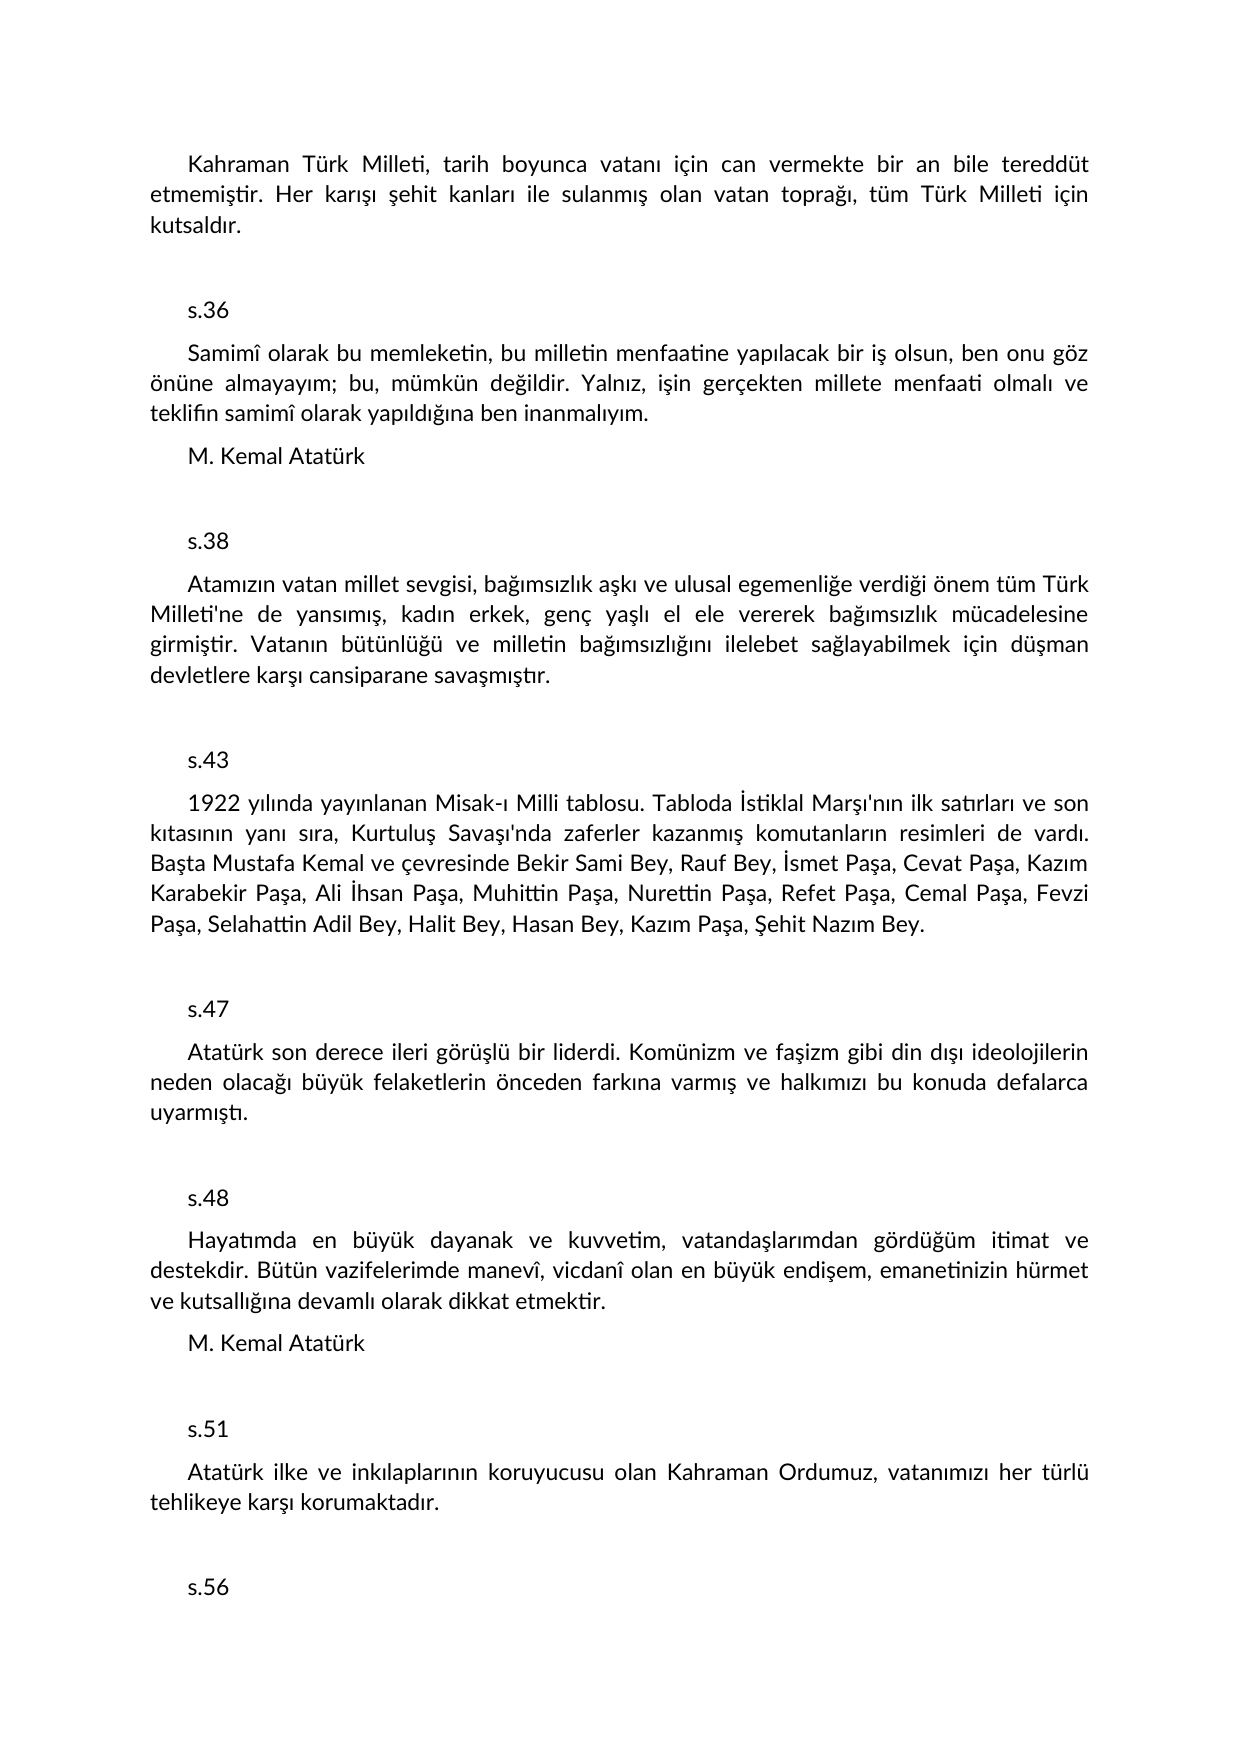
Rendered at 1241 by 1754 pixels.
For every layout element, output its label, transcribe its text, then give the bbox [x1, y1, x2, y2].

text Atatürk ilke ve inkılaplarının koruyucusu olan Kahraman Ordumuz, vatanımızı her türlü tehlikeye karşı korumaktadır. [150, 1457, 1090, 1515]
text s.36 [150, 296, 1090, 323]
text Atamızın vatan millet sevgisi, bağımsızlık aşkı ve ulusal egemenliğe verdiği önem tüm Türk Milleti'ne de yansımış, kadın erkek, genç yaşlı el ele vererek bağımsızlık mücadelesine girmiştir. Vatanın bütünlüğü ve milletin bağımsızlığını ilelebet sağlayabilmek için düşman devletlere karşı cansiparane savaşmıştır. [150, 570, 1090, 688]
text M. Kemal Atatürk [150, 442, 1090, 469]
text Samimî olarak bu memleketin, bu milletin menfaatine yapılacak bir iş olsun, ben onu göz önüne almayayım; bu, mümkün değildir. Yalnız, işin gerçekten millete menfaati olmalı ve teklifin samimî olarak yapıldığına ben inanmalıyım. [150, 338, 1090, 426]
text s.47 [150, 995, 1090, 1022]
text s.38 [150, 527, 1090, 554]
text 1922 yılında yayınlanan Misak-ı Milli tablosu. Tabloda İstiklal Marşı'nın ilk satırları ve son kıtasının yanı sıra, Kurtuluş Savaşı'nda zaferler kazanmış komutanların resimleri de vardı. Başta Mustafa Kemal ve çevresinde Bekir Sami Bey, Rauf Bey, İsmet Paşa, Cevat Paşa, Kazım Karabekir Paşa, Ali İhsan Paşa, Muhittin Paşa, Nurettin Paşa, Refet Paşa, Cemal Paşa, Fevzi Paşa, Selahattin Adil Bey, Halit Bey, Hasan Bey, Kazım Paşa, Şehit Nazım Bey. [150, 788, 1090, 937]
text Hayatımda en büyük dayanak ve kuvvetim, vatandaşlarımdan gördüğüm itimat ve destekdir. Bütün vazifelerimde manevî, vicdanî olan en büyük endişem, emanetinizin hürmet ve kutsallığına devamlı olarak dikkat etmektir. [150, 1226, 1090, 1314]
text s.48 [150, 1183, 1090, 1211]
text Atatürk son derece ileri görüşlü bir liderdi. Komünizm ve faşizm gibi din dışı ideolojilerin neden olacağı büyük felaketlerin önceden farkına varmış ve halkımızı bu konuda defalarca uyarmıştı. [150, 1037, 1090, 1125]
text s.51 [150, 1414, 1090, 1442]
text Kahraman Türk Milleti, tarih boyunca vatanı için can vermekte bir an bile tereddüt etmemiştir. Her karışı şehit kanları ile sulanmış olan vatan toprağı, tüm Türk Milleti için kutsaldır. [150, 150, 1090, 238]
text s.56 [150, 1573, 1090, 1600]
text s.43 [150, 746, 1090, 773]
text M. Kemal Atatürk [150, 1329, 1090, 1357]
